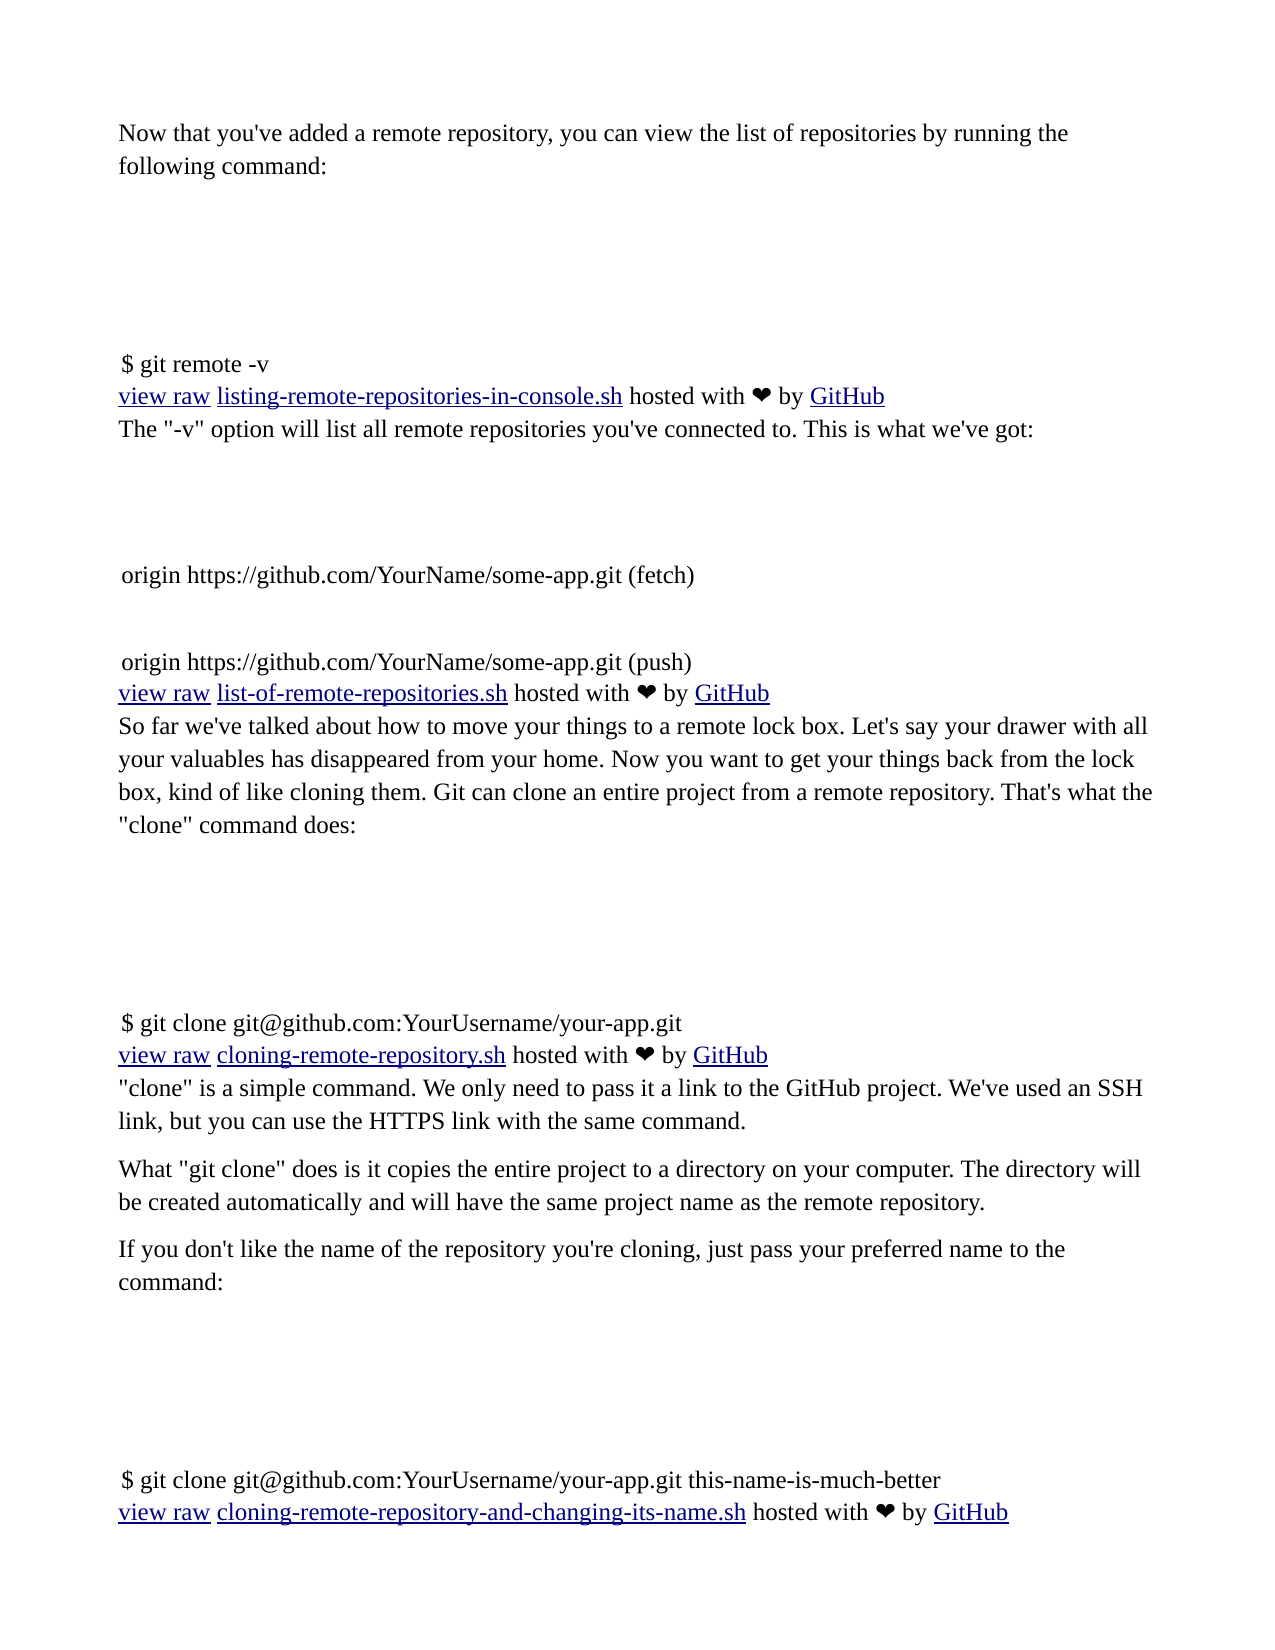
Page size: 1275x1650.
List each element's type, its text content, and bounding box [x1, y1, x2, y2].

text view raw cloning-remote-repository.sh hosted with ❤ by GitHub [118, 1040, 1157, 1069]
text What "git clone" does is it copies the entire project to a directory on your computer. The directory will be created automatically and will have the same project name as the remote repository. [118, 1154, 1157, 1216]
table_header origin https://github.com/YourName/some-app.git (fetch) [118, 557, 704, 591]
text view raw cloning-remote-repository-and-changing-its-name.sh hosted with ❤ by GitHub [118, 1497, 1157, 1526]
text So far we've talked about how to move your things to a remote lock box. Let's say your drawer with all your valuables has disappeared from your home. Now you want to get your things back from the lock box, kind of like cloning them. Git can clone an entire project from a remote repository. That's what the "clone" command does: [118, 711, 1157, 839]
text "clone" is a simple command. We only need to pass it a link to the GitHub project. We've used an SSH link, but you can use the HTTPS link with the same command. [118, 1073, 1157, 1135]
table_header origin https://github.com/YourName/some-app.git (push) [118, 644, 702, 678]
table_header $ git remote -v [118, 346, 282, 381]
text view raw list-of-remote-repositories.sh hosted with ❤ by GitHub [118, 678, 1157, 707]
text view raw listing-remote-repositories-in-console.sh hosted with ❤ by GitHub [118, 381, 1157, 410]
text Now that you've added a remote repository, you can view the list of repositories by running the following command: [118, 118, 1157, 180]
table_header $ git clone git@github.com:YourUsername/your-app.git [118, 1006, 693, 1040]
text The "-v" option will list all remote repositories you've connected to. This is what we've got: [118, 414, 1157, 443]
table_header $ git clone git@github.com:YourUsername/your-app.git this-name-is-much-better [118, 1463, 951, 1497]
text If you don't like the name of the repository you're cloning, just pass your preferred name to the command: [118, 1234, 1157, 1296]
